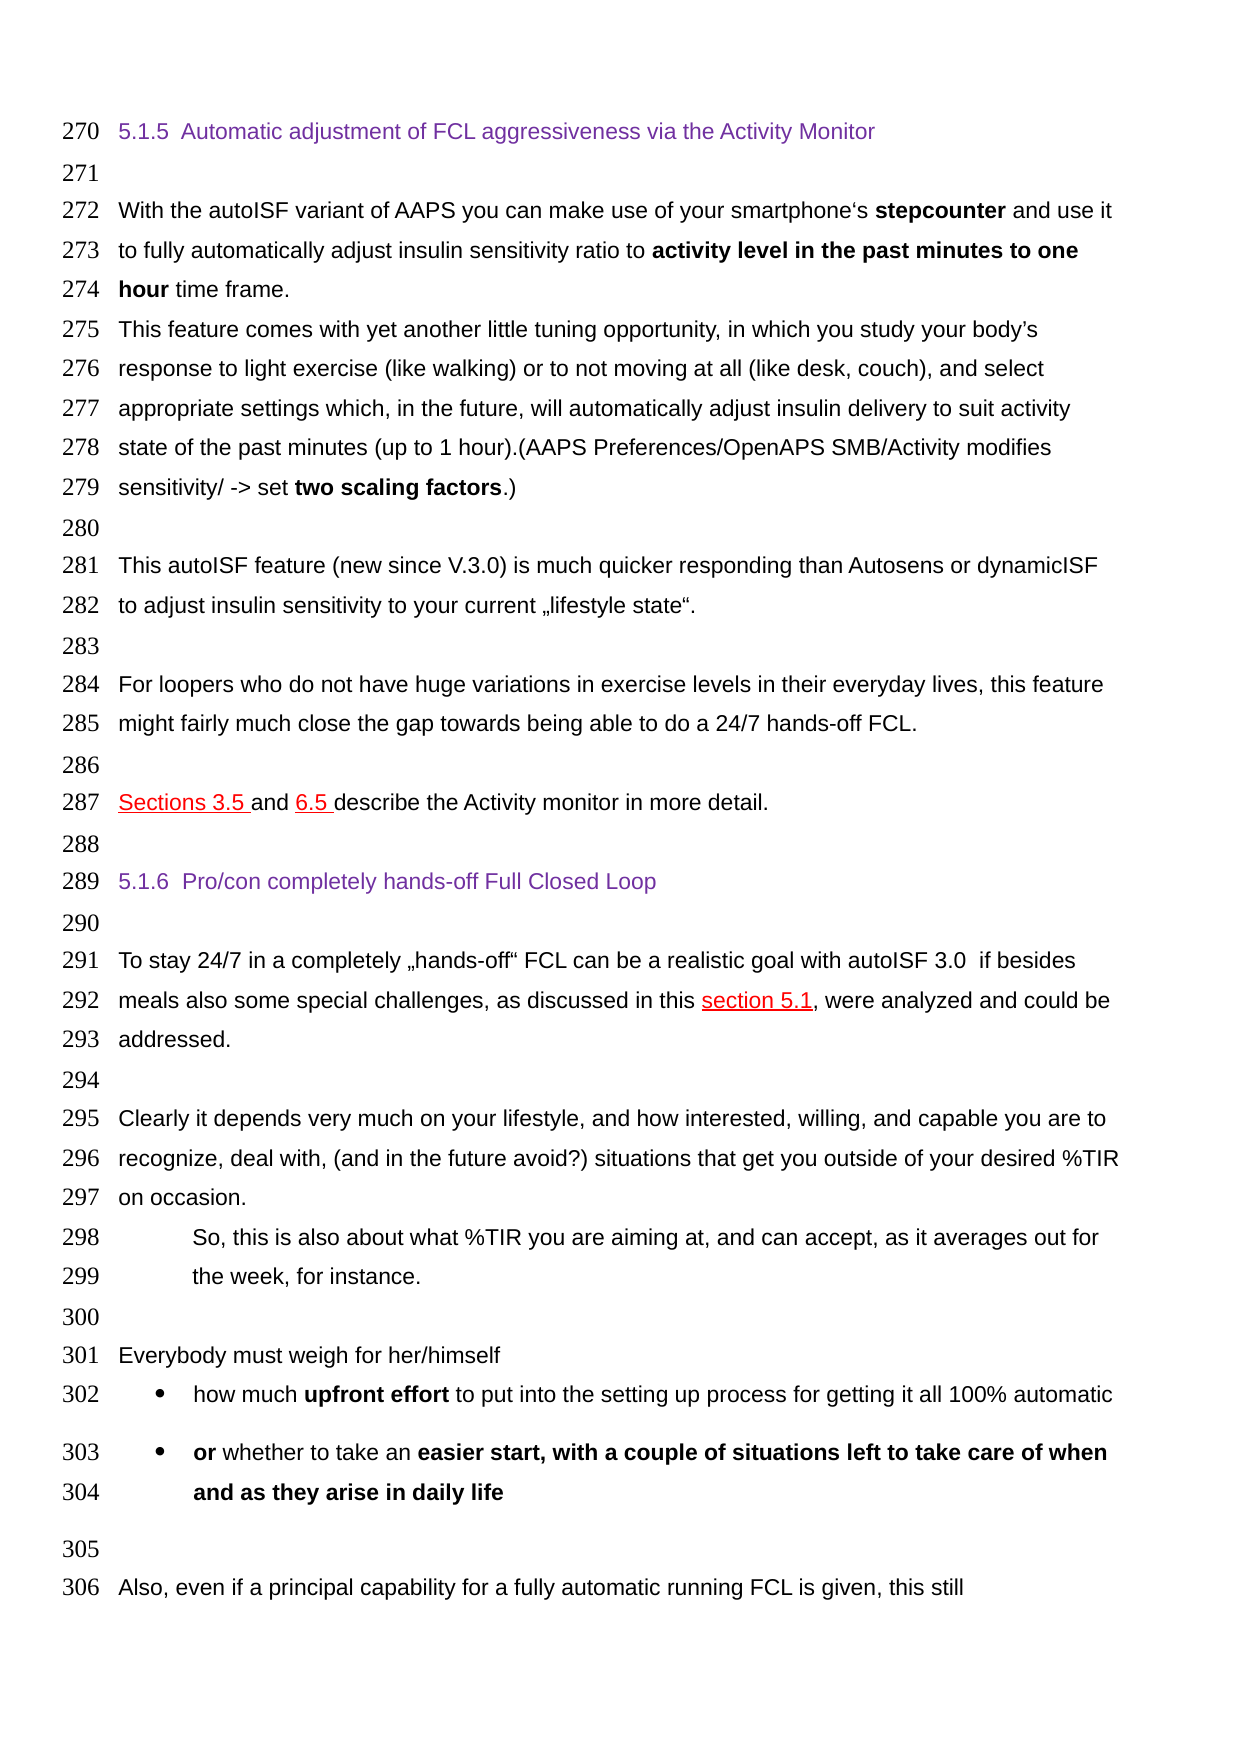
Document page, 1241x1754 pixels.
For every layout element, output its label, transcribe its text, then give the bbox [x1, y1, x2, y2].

list or whether to take an easier start, with a couple of situations left to take care of when and as they arise in daily life [156, 1438, 1122, 1505]
text To stay 24/7 in a completely „hands-off“ FCL can be a realistic goal with autoISF 3.0 if besides meals also some special challenges, as discussed in this section 5.1, were analyzed and could be addressed. [118, 947, 1122, 1052]
text So, this is also about what %TIR you are aiming at, and can accept, as it averages out for the week, for instance. [192, 1223, 1122, 1289]
text For loopers who do not have huge variations in exercise levels in their everyday lives, this feature might fairly much close the gap towards being able to do a 24/7 hands-off FCL. [118, 671, 1122, 737]
text Sections 3.5 and 6.5 describe the Activity monitor in more detail. [118, 789, 1122, 816]
text Also, even if a principal capability for a fully automatic running FCL is given, this still [118, 1574, 1122, 1600]
text Clearly it depends very much on your lifestyle, and how interested, willing, and capable you are to recognize, deal with, (and in the future avoid?) situations that get you outside of your desired %TIR on occasion. [118, 1105, 1122, 1210]
list how much upfront effort to put into the setting up process for getting it all 100% automatic [156, 1381, 1122, 1408]
text With the autoISF variant of AAPS you can make use of your smartphone‘s stepcounter and use it to fully automatically adjust insulin sensitivity ratio to activity level in the past minutes to one hour time frame. [118, 197, 1122, 302]
text Everybody must weigh for her/himself [118, 1342, 1122, 1368]
text This autoISF feature (new since V.3.0) is much quicker responding than Autosens or dynamicISF to adjust insulin sensitivity to your current „lifestyle state“. [118, 552, 1122, 618]
text This feature comes with yet another little tuning opportunity, in which you study your body’s response to light exercise (like walking) or to not moving at all (like desk, couch), and select appropriate settings which, in the future, will automatically adjust insulin delivery to suit activity state of the past minutes (up to 1 hour).(AAPS Preferences/OpenAPS SMB/Activity modifies sensitivity/ -> set two scaling factors.) [118, 316, 1122, 500]
text 5.1.6 Pro/con completely hands-off Full Closed Loop [118, 868, 1122, 894]
text 5.1.5 Automatic adjustment of FCL aggressiveness via the Activity Monitor [118, 118, 1122, 144]
